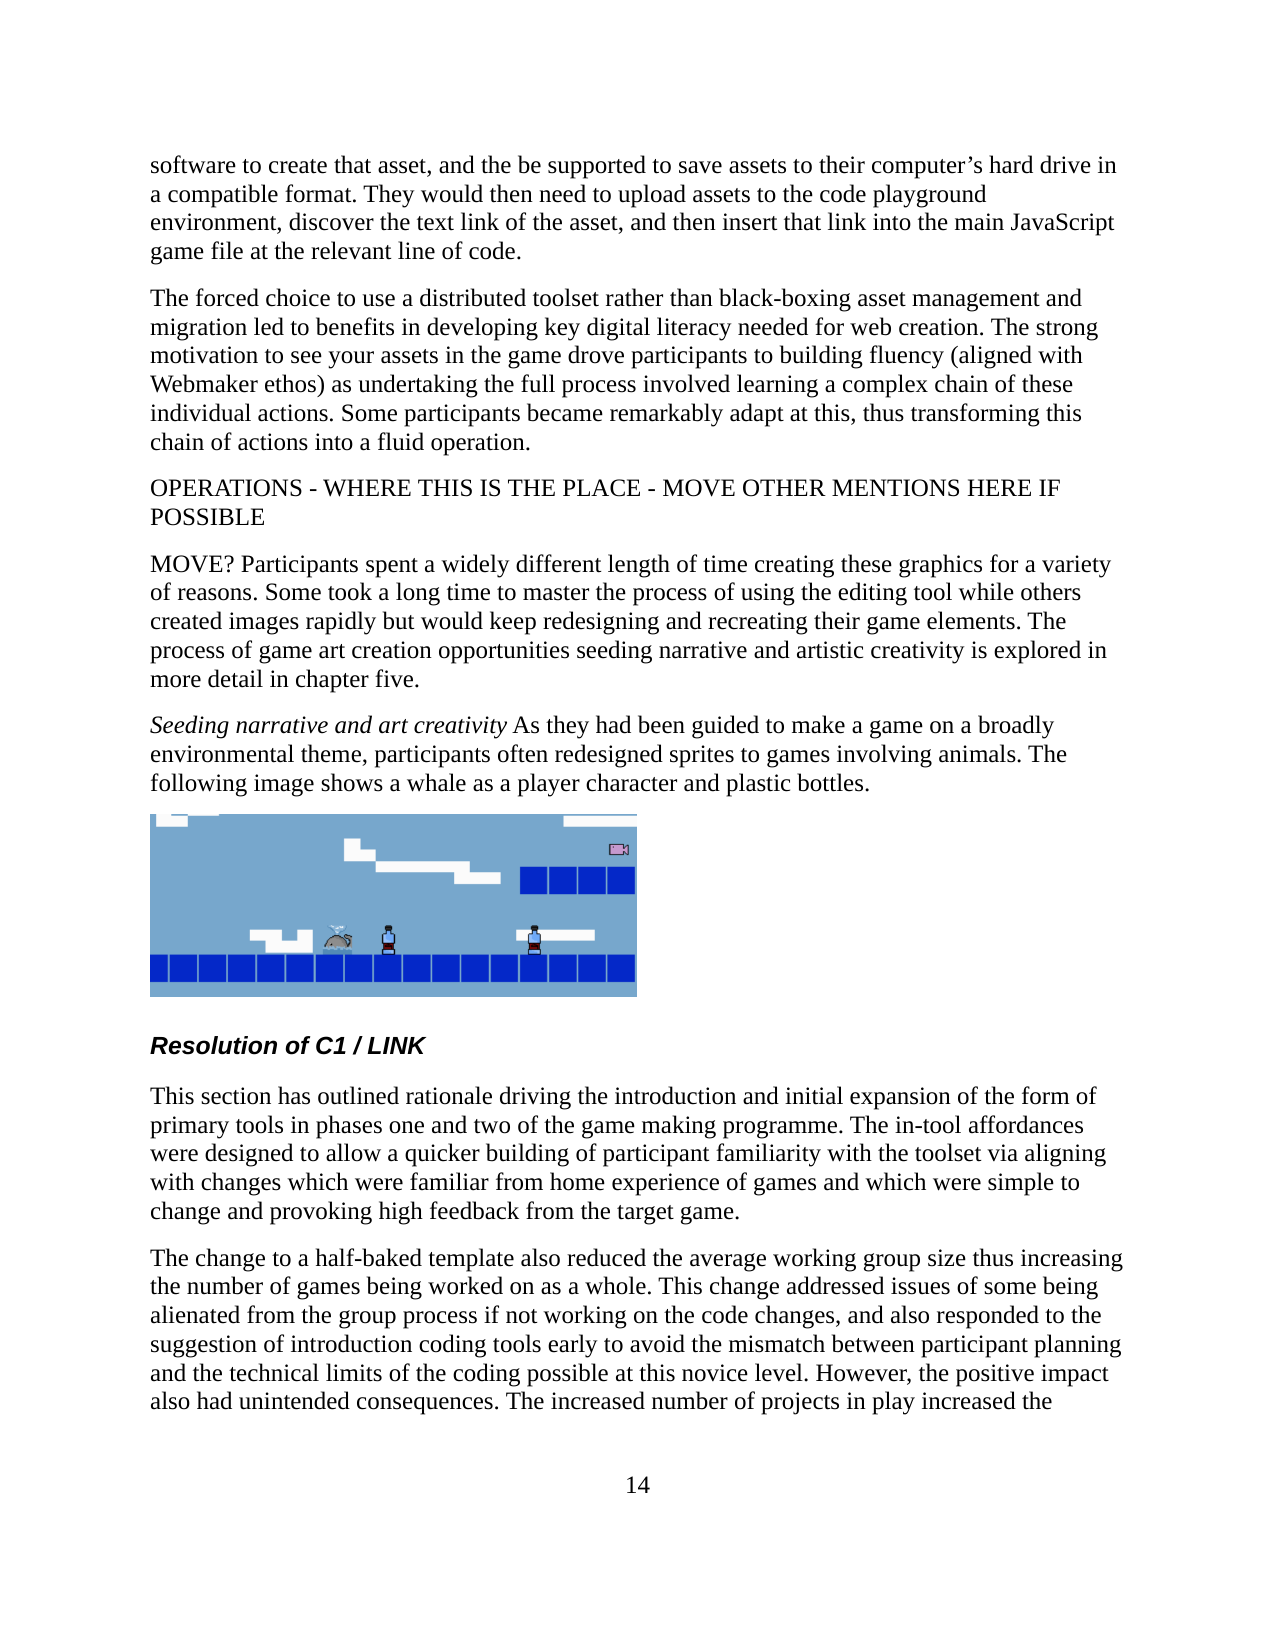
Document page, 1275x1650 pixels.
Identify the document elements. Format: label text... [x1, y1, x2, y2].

text The forced choice to use a distributed toolset rather than black-boxing asset management and migration led to benefits in developing key digital literacy needed for web creation. The strong motivation to see your assets in the game drove participants to building fluency (aligned with Webmaker ethos) as undertaking the full process involved learning a complex chain of these individual actions. Some participants became remarkably adapt at this, thus transforming this chain of actions into a fluid operation. [150, 283, 1125, 455]
picture [150, 814, 638, 997]
subtitle Resolution of C1 / LINK [150, 1031, 1125, 1059]
text Seeding narrative and art creativity As they had been guided to make a game on a broadly environmental theme, participants often redesigned sprites to games involving animals. The following image shows a whale as a player character and plastic bottles. [150, 710, 1125, 797]
text This section has outlined rationale driving the introduction and initial expansion of the form of primary tools in phases one and two of the game making programme. The in-tool affordances were designed to allow a quicker building of participant familiarity with the toolset via aligning with changes which were familiar from home experience of games and which were simple to change and provoking high feedback from the target game. [150, 1081, 1125, 1225]
text The change to a half-baked template also reduced the average working group size thus increasing the number of games being worked on as a whole. This change addressed issues of some being alienated from the group process if not working on the code changes, and also responded to the suggestion of introduction coding tools early to avoid the mismatch between participant planning and the technical limits of the coding possible at this novice level. However, the positive impact also had unintended consequences. The increased number of projects in play increased the [150, 1243, 1125, 1415]
text OPERATIONS - WHERE THIS IS THE PLACE - MOVE OTHER MENTIONS HERE IF POSSIBLE [150, 473, 1125, 531]
text software to create that asset, and the be supported to save assets to their computer’s hard drive in a compatible format. They would then need to upload assets to the code playground environment, discover the text link of the asset, and then insert that link into the main JavaScript game file at the relevant line of code. [150, 150, 1125, 265]
text MOVE? Participants spent a widely different length of time creating these graphics for a variety of reasons. Some took a long time to master the process of using the editing tool while others created images rapidly but would keep redesigning and recreating their game elements. The process of game art creation opportunities seeding narrative and artistic creativity is explored in more detail in chapter five. [150, 549, 1125, 692]
